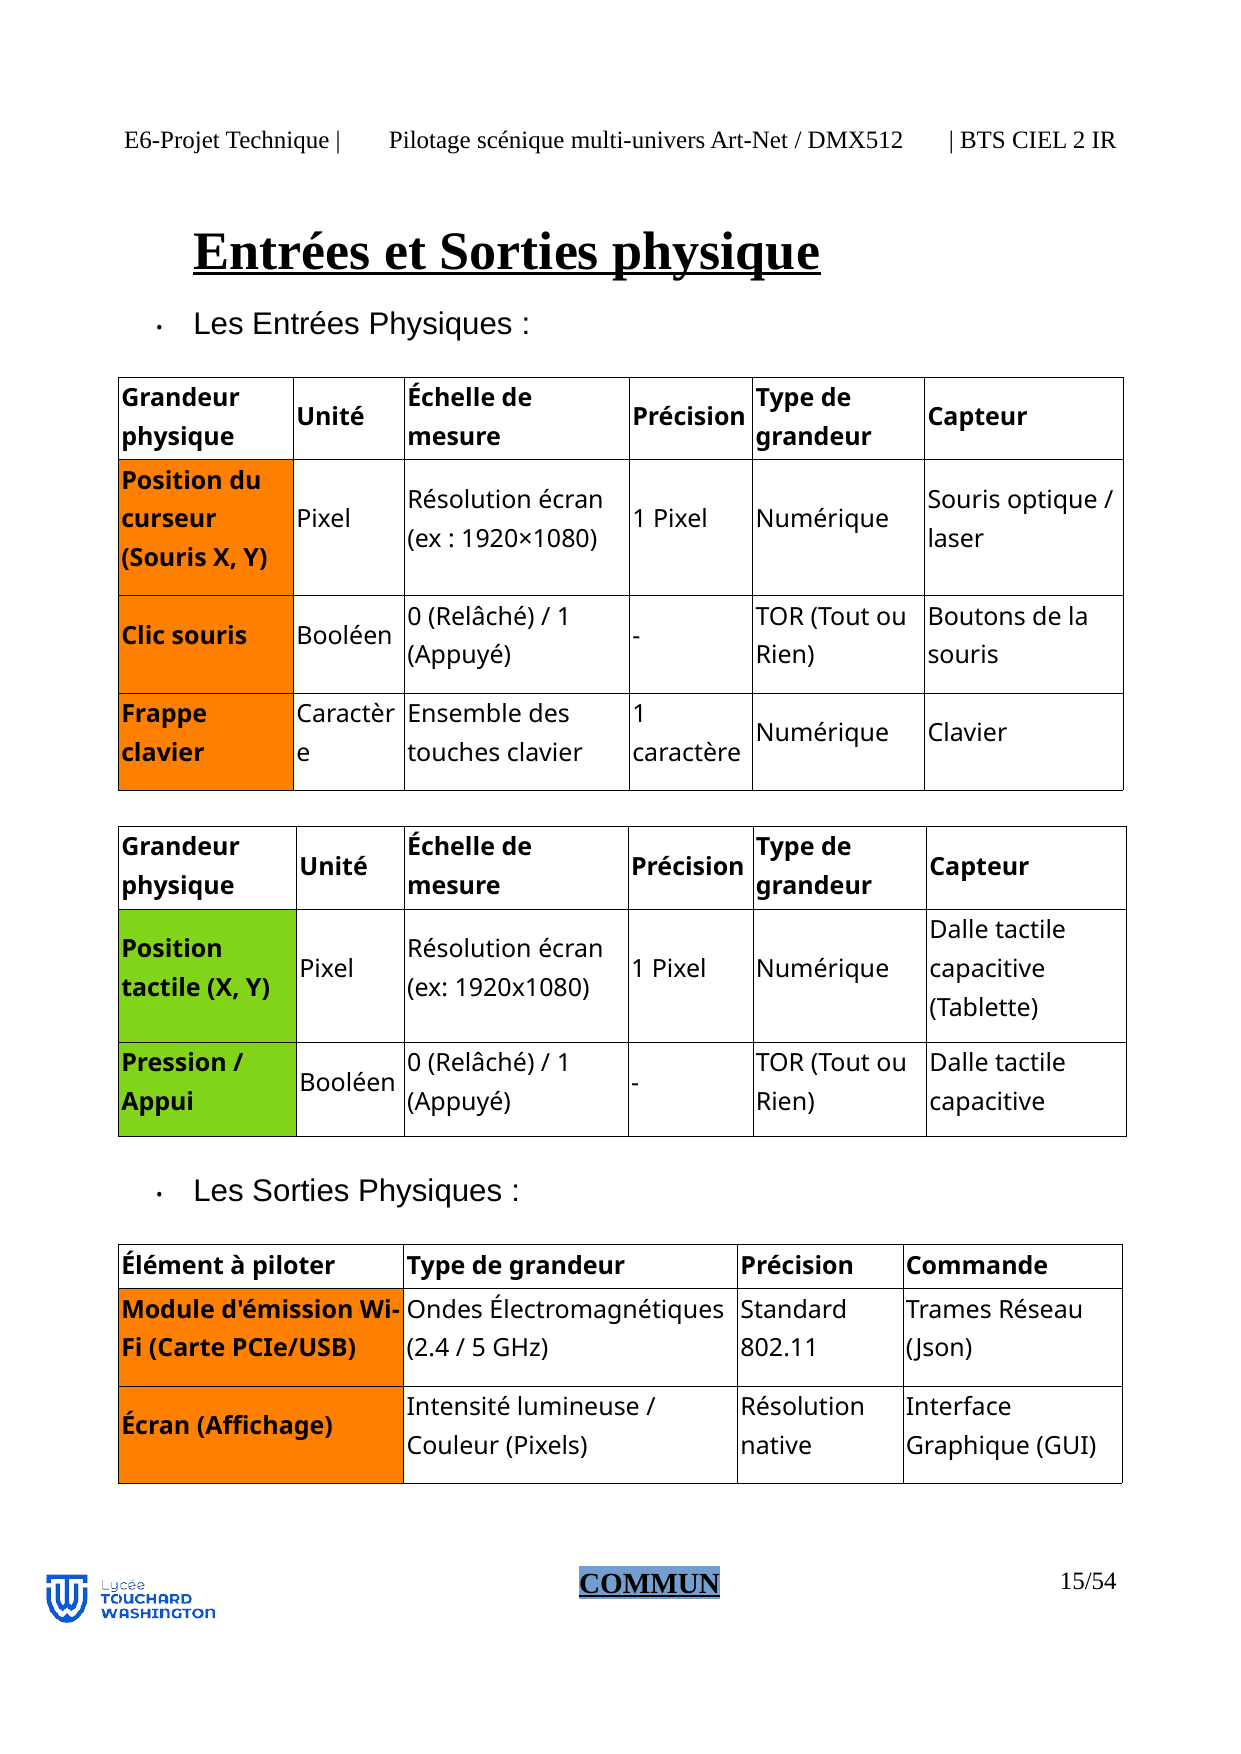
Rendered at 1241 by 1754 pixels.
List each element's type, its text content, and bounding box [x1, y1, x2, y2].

picture [6, 1537, 256, 1661]
table_cell Résolution écran (ex : 1920×1080) [405, 460, 629, 595]
table_cell Intensité lumineuse / Couleur (Pixels) [404, 1387, 737, 1483]
table_cell - [629, 1043, 753, 1136]
list Entrées et Sorties physique [156, 219, 1122, 281]
table_cell 1 Pixel [629, 910, 753, 1042]
table_cell Dalle tactile capacitive [927, 1043, 1126, 1136]
table_cell Pression / Appui [119, 1043, 296, 1136]
table_cell Pixel [294, 460, 404, 595]
table_cell Résolution écran (ex: 1920x1080) [405, 910, 628, 1042]
table_cell Caractère [294, 694, 404, 790]
table_cell Standard 802.11 [738, 1289, 903, 1386]
table_cell Ondes Électromagnétiques (2.4 / 5 GHz) [404, 1289, 737, 1386]
table_cell Clic souris [119, 596, 293, 693]
table_header Capteur [927, 827, 1126, 909]
table_header Type de grandeur [754, 827, 926, 909]
table_cell Module d'émission Wi-Fi (Carte PCIe/USB) [119, 1289, 403, 1386]
table_cell Numérique [753, 460, 924, 595]
table_header Élément à piloter [119, 1245, 403, 1288]
table_cell 0 (Relâché) / 1 (Appuyé) [405, 596, 629, 693]
list Les Entrées Physiques : [156, 305, 1122, 341]
table_header Unité [297, 827, 404, 909]
table_cell - [630, 596, 752, 693]
table_header Grandeur physique [119, 378, 293, 459]
table_header Commande [904, 1245, 1122, 1288]
table_cell TOR (Tout ou Rien) [753, 596, 924, 693]
table_cell Numérique [754, 910, 926, 1042]
table_cell 1 Pixel [630, 460, 752, 595]
table_cell Pixel [297, 910, 404, 1042]
table_header Type de grandeur [404, 1245, 737, 1288]
table_cell Numérique [753, 694, 924, 790]
table_cell Boutons de la souris [925, 596, 1123, 693]
picture [119, 1560, 256, 1606]
table_cell 0 (Relâché) / 1 (Appuyé) [405, 1043, 628, 1136]
table_header Précision [630, 378, 752, 459]
table_header Grandeur physique [119, 827, 296, 909]
table_header Précision [629, 827, 753, 909]
table_cell Ensemble des touches clavier [405, 694, 629, 790]
table_cell Frappe clavier [119, 694, 293, 790]
table_cell 1 caractère [630, 694, 752, 790]
table_header Capteur [925, 378, 1123, 459]
table_cell Clavier [925, 694, 1123, 790]
table_header Échelle de mesure [405, 378, 629, 459]
table_cell Booléen [297, 1043, 404, 1136]
table_cell Dalle tactile capacitive (Tablette) [927, 910, 1126, 1042]
table_cell Résolution native [738, 1387, 903, 1483]
list Les Sorties Physiques : [156, 1172, 1122, 1208]
table_cell Booléen [294, 596, 404, 693]
table_cell Souris optique / laser [925, 460, 1123, 595]
table_cell Position tactile (X, Y) [119, 910, 296, 1042]
table_cell TOR (Tout ou Rien) [754, 1043, 926, 1136]
table_header Unité [294, 378, 404, 459]
table_cell Position du curseur (Souris X, Y) [119, 460, 293, 595]
table_cell Écran (Affichage) [119, 1387, 403, 1483]
table_cell Interface Graphique (GUI) [904, 1387, 1122, 1483]
table_header Type de grandeur [753, 378, 924, 459]
table_header Échelle de mesure [405, 827, 628, 909]
table_cell Trames Réseau (Json) [904, 1289, 1122, 1386]
table_header Précision [738, 1245, 903, 1288]
